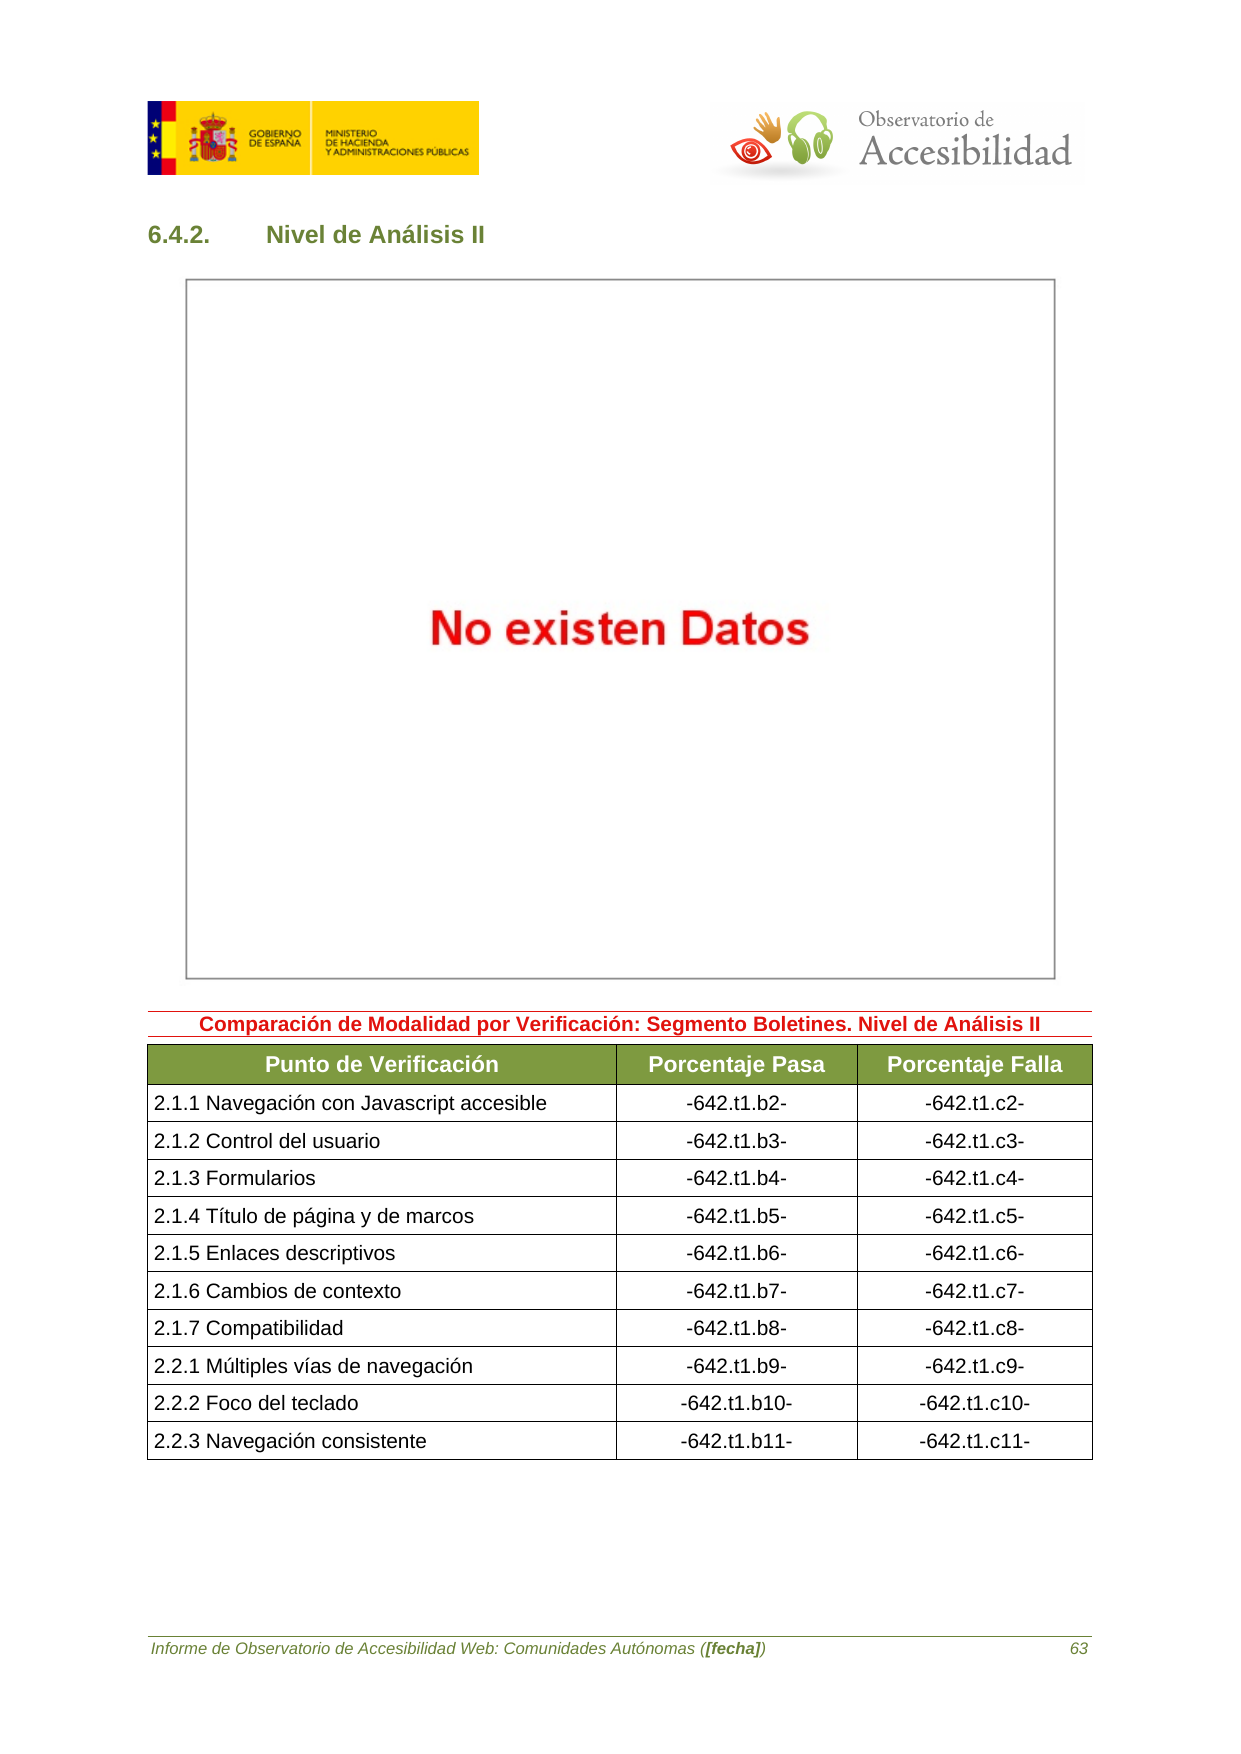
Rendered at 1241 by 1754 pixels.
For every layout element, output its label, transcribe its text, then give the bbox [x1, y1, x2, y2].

table_header Punto de Verificación [148, 1045, 616, 1084]
table_cell -642.t1.c3- [858, 1122, 1092, 1159]
table_cell 2.1.3 Formularios [148, 1160, 616, 1196]
table_cell 2.2.3 Navegación consistente [148, 1422, 616, 1459]
table_cell 2.2.1 Múltiples vías de navegación [148, 1347, 616, 1384]
table_cell 2.1.7 Compatibilidad [148, 1310, 616, 1346]
table_cell -642.t1.c10- [858, 1385, 1092, 1421]
table_cell -642.t1.c5- [858, 1197, 1092, 1234]
picture [147, 101, 479, 175]
subtitle Nivel de Análisis II [148, 220, 1092, 248]
table_cell -642.t1.b4- [617, 1160, 857, 1196]
table_header Porcentaje Pasa [617, 1045, 857, 1084]
table_cell 2.1.4 Título de página y de marcos [148, 1197, 616, 1234]
table_cell -642.t1.c7- [858, 1272, 1092, 1309]
table_cell -642.t1.c8- [858, 1310, 1092, 1346]
table_cell -642.t1.b5- [617, 1197, 857, 1234]
table_cell -642.t1.b3- [617, 1122, 857, 1159]
table_cell 2.1.6 Cambios de contexto [148, 1272, 616, 1309]
table_cell -642.t1.c6- [858, 1235, 1092, 1271]
table_cell -642.t1.c2- [858, 1085, 1092, 1121]
table_cell -642.t1.c4- [858, 1160, 1092, 1196]
table_cell -642.t1.c11- [858, 1422, 1092, 1459]
picture [710, 102, 1086, 185]
text Comparación de Modalidad por Verificación: Segmento Boletines. Nivel de Análisis II [148, 1012, 1092, 1036]
table_cell -642.t1.b10- [617, 1385, 857, 1421]
table_cell 2.1.5 Enlaces descriptivos [148, 1235, 616, 1271]
table_cell -642.t1.b11- [617, 1422, 857, 1459]
table_cell 2.1.2 Control del usuario [148, 1122, 616, 1159]
picture [178, 276, 1062, 986]
table_cell -642.t1.b6- [617, 1235, 857, 1271]
table_cell -642.t1.b9- [617, 1347, 857, 1384]
table_cell -642.t1.c9- [858, 1347, 1092, 1384]
table_cell -642.t1.b7- [617, 1272, 857, 1309]
table_cell 2.1.1 Navegación con Javascript accesible [148, 1085, 616, 1121]
table_cell -642.t1.b2- [617, 1085, 857, 1121]
table_header Porcentaje Falla [858, 1045, 1092, 1084]
table_cell 2.2.2 Foco del teclado [148, 1385, 616, 1421]
table_cell -642.t1.b8- [617, 1310, 857, 1346]
